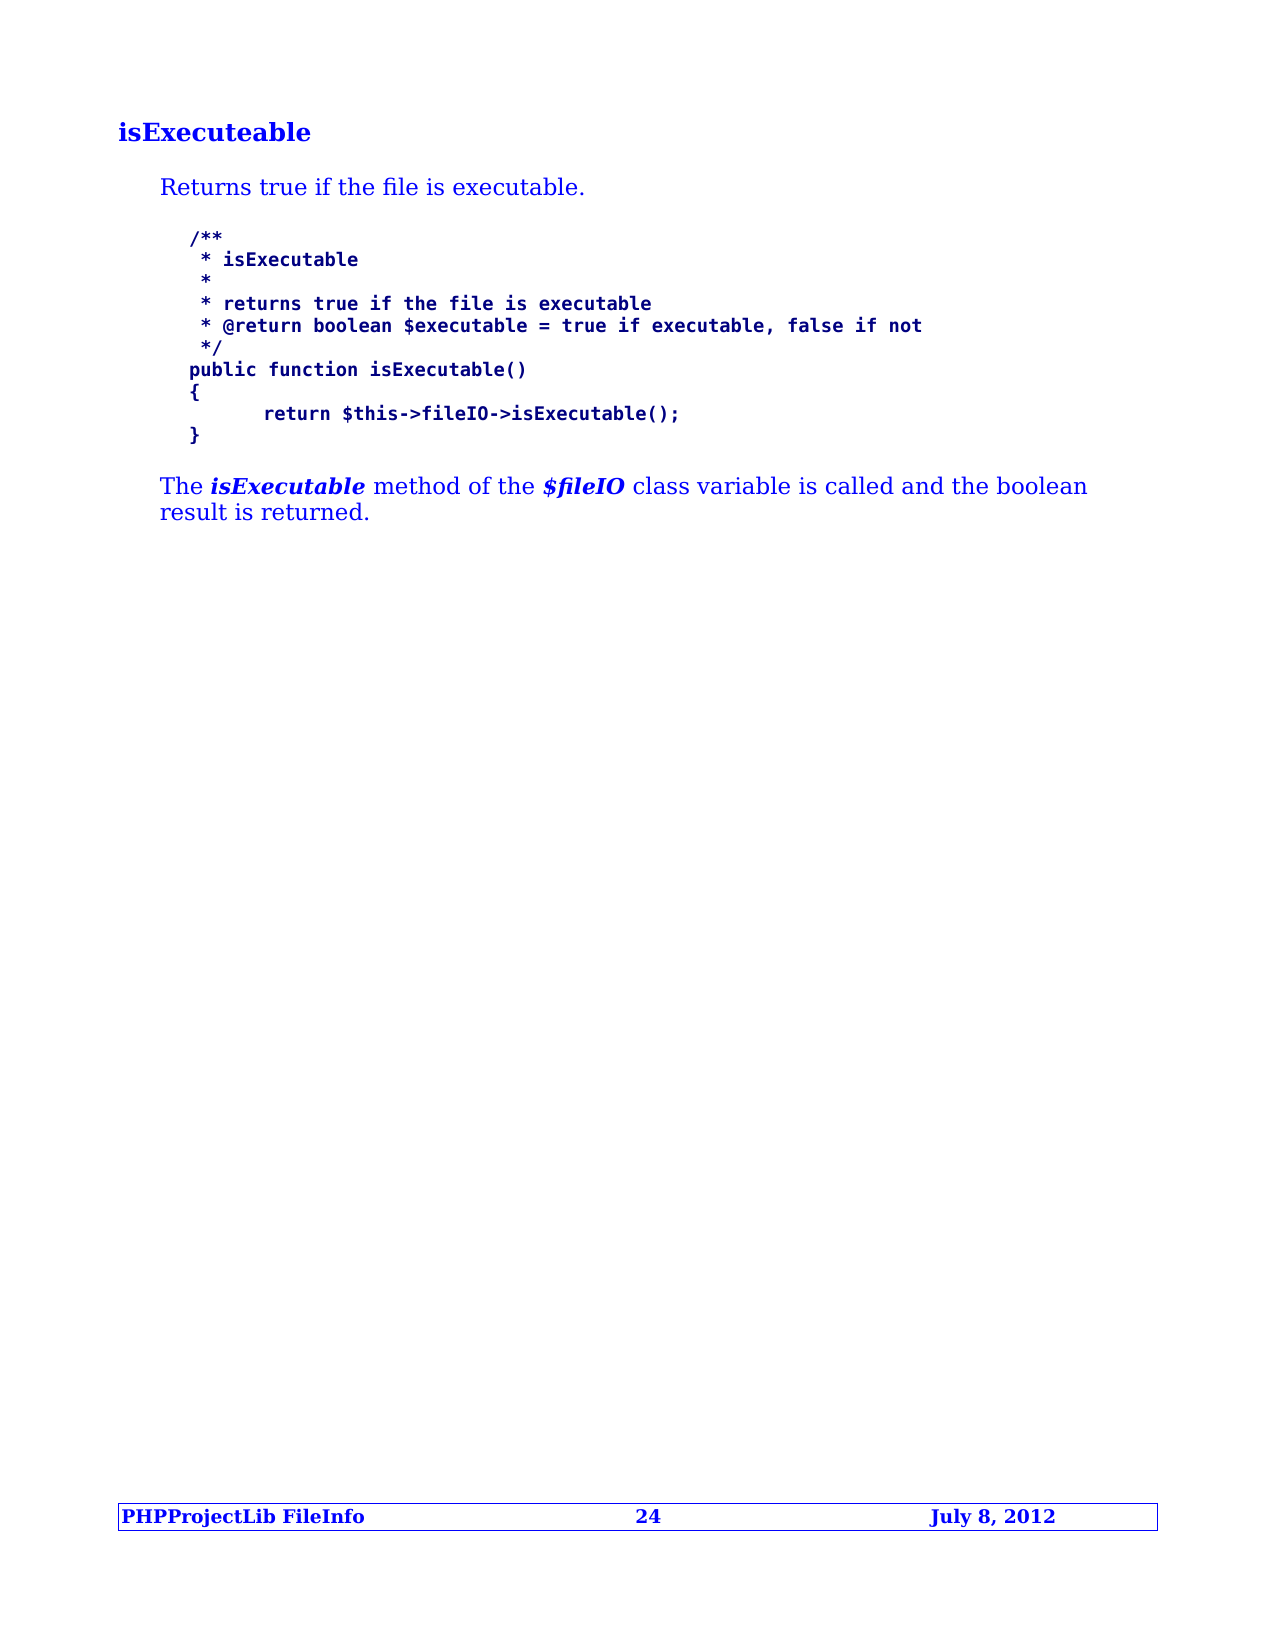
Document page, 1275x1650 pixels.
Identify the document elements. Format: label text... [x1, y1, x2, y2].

list return $this->fileIO->isExecutable(); [189, 402, 1157, 424]
text Returns true if the file is executable. [159, 174, 1157, 201]
list */ [189, 337, 1157, 359]
list * [189, 271, 1157, 293]
text The isExecutable method of the $fileIO class variable is called and the boolean result is returned. [159, 473, 1157, 526]
list } [189, 424, 1157, 446]
list * isExecutable [189, 249, 1157, 271]
list * @return boolean $executable = true if executable, false if not [189, 315, 1157, 337]
list { [189, 381, 1157, 402]
list * returns true if the file is executable [189, 293, 1157, 315]
list public function isExecutable() [189, 359, 1157, 381]
list /** [189, 227, 1157, 249]
title isExecuteable [118, 118, 1157, 147]
